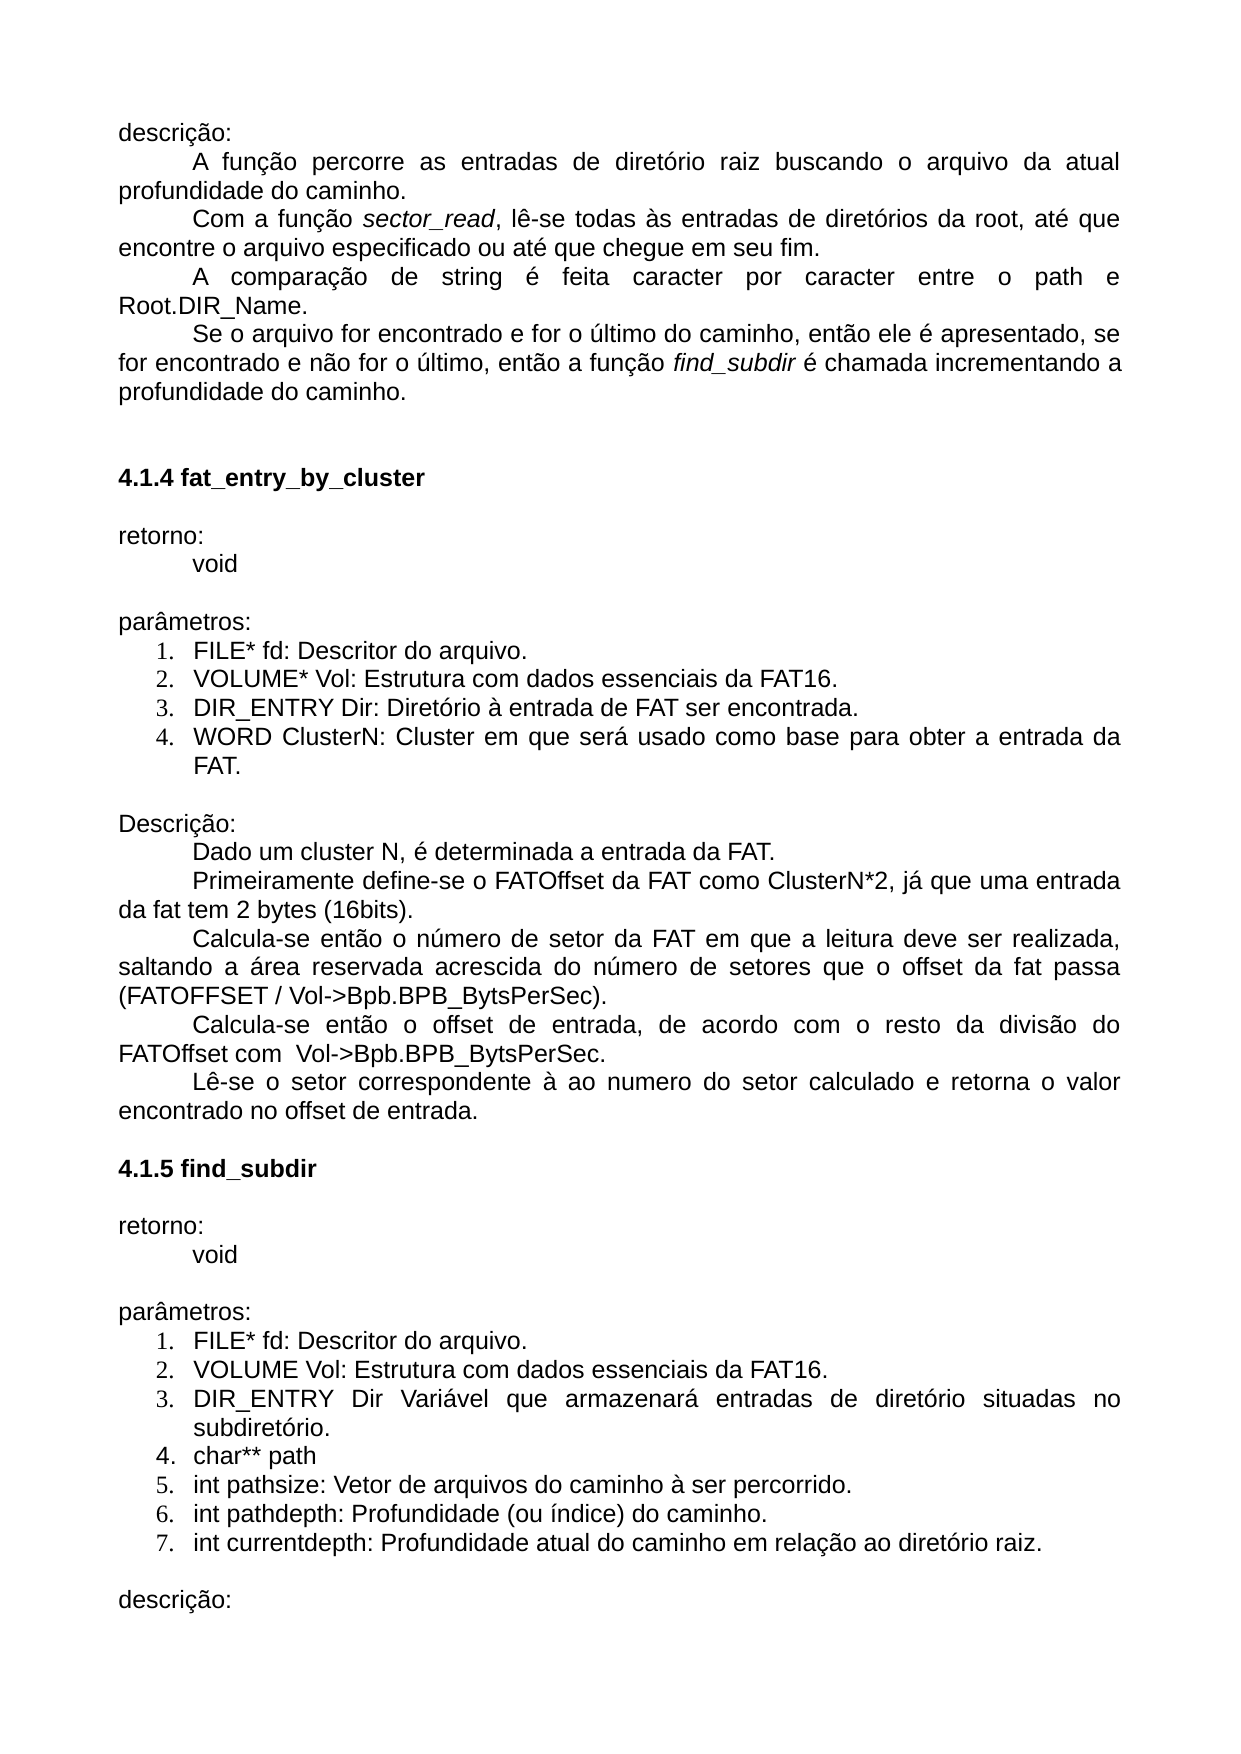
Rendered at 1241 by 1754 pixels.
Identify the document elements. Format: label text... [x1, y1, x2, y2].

text retorno: [118, 1211, 1122, 1240]
list int pathsize: Vetor de arquivos do caminho à ser percorrido. [156, 1470, 1122, 1499]
text 4.1.4 fat_entry_by_cluster [118, 463, 1122, 492]
text parâmetros: [118, 1297, 1122, 1326]
list DIR_ENTRY Dir: Diretório à entrada de FAT ser encontrada. [156, 693, 1122, 722]
text void [118, 1240, 1122, 1268]
text 4.1.5 find_subdir [118, 1153, 1122, 1182]
text Se o arquivo for encontrado e for o último do caminho, então ele é apresentado, se for encontrado e não for o último, então a função find_subdir é chamada incrementando a profundidade do caminho. [118, 319, 1122, 406]
text Com a função sector_read, lê-se todas às entradas de diretórios da root, até que encontre o arquivo especificado ou até que chegue em seu fim. [118, 204, 1122, 262]
list FILE* fd: Descritor do arquivo. [156, 1326, 1122, 1355]
text Lê-se o setor correspondente à ao numero do setor calculado e retorna o valor encontrado no offset de entrada. [118, 1067, 1122, 1125]
text Dado um cluster N, é determinada a entrada da FAT. [118, 837, 1122, 866]
text void [118, 549, 1122, 578]
list WORD ClusterN: Cluster em que será usado como base para obter a entrada da FAT. [156, 722, 1122, 780]
list VOLUME* Vol: Estrutura com dados essenciais da FAT16. [156, 664, 1122, 693]
text Calcula-se então o offset de entrada, de acordo com o resto da divisão do FATOffset com Vol->Bpb.BPB_BytsPerSec. [118, 1010, 1122, 1067]
list VOLUME Vol: Estrutura com dados essenciais da FAT16. [156, 1355, 1122, 1384]
text descrição: [118, 118, 1122, 147]
text Descrição: [118, 808, 1122, 837]
text Calcula-se então o número de setor da FAT em que a leitura deve ser realizada, saltando a área reservada acrescida do número de setores que o offset da fat passa (FATOFFSET / Vol->Bpb.BPB_BytsPerSec). [118, 923, 1122, 1010]
text retorno: [118, 521, 1122, 549]
list int pathdepth: Profundidade (ou índice) do caminho. [156, 1499, 1122, 1528]
text A função percorre as entradas de diretório raiz buscando o arquivo da atual profundidade do caminho. [118, 147, 1122, 204]
list int currentdepth: Profundidade atual do caminho em relação ao diretório raiz. [156, 1528, 1122, 1557]
list FILE* fd: Descritor do arquivo. [156, 636, 1122, 664]
text descrição: [118, 1585, 1122, 1614]
text Primeiramente define-se o FATOffset da FAT como ClusterN*2, já que uma entrada da fat tem 2 bytes (16bits). [118, 866, 1122, 923]
text parâmetros: [118, 607, 1122, 636]
list DIR_ENTRY Dir Variável que armazenará entradas de diretório situadas no subdiretório. [156, 1384, 1122, 1441]
list char** path [156, 1441, 1122, 1470]
text A comparação de string é feita caracter por caracter entre o path e Root.DIR_Name. [118, 262, 1122, 319]
